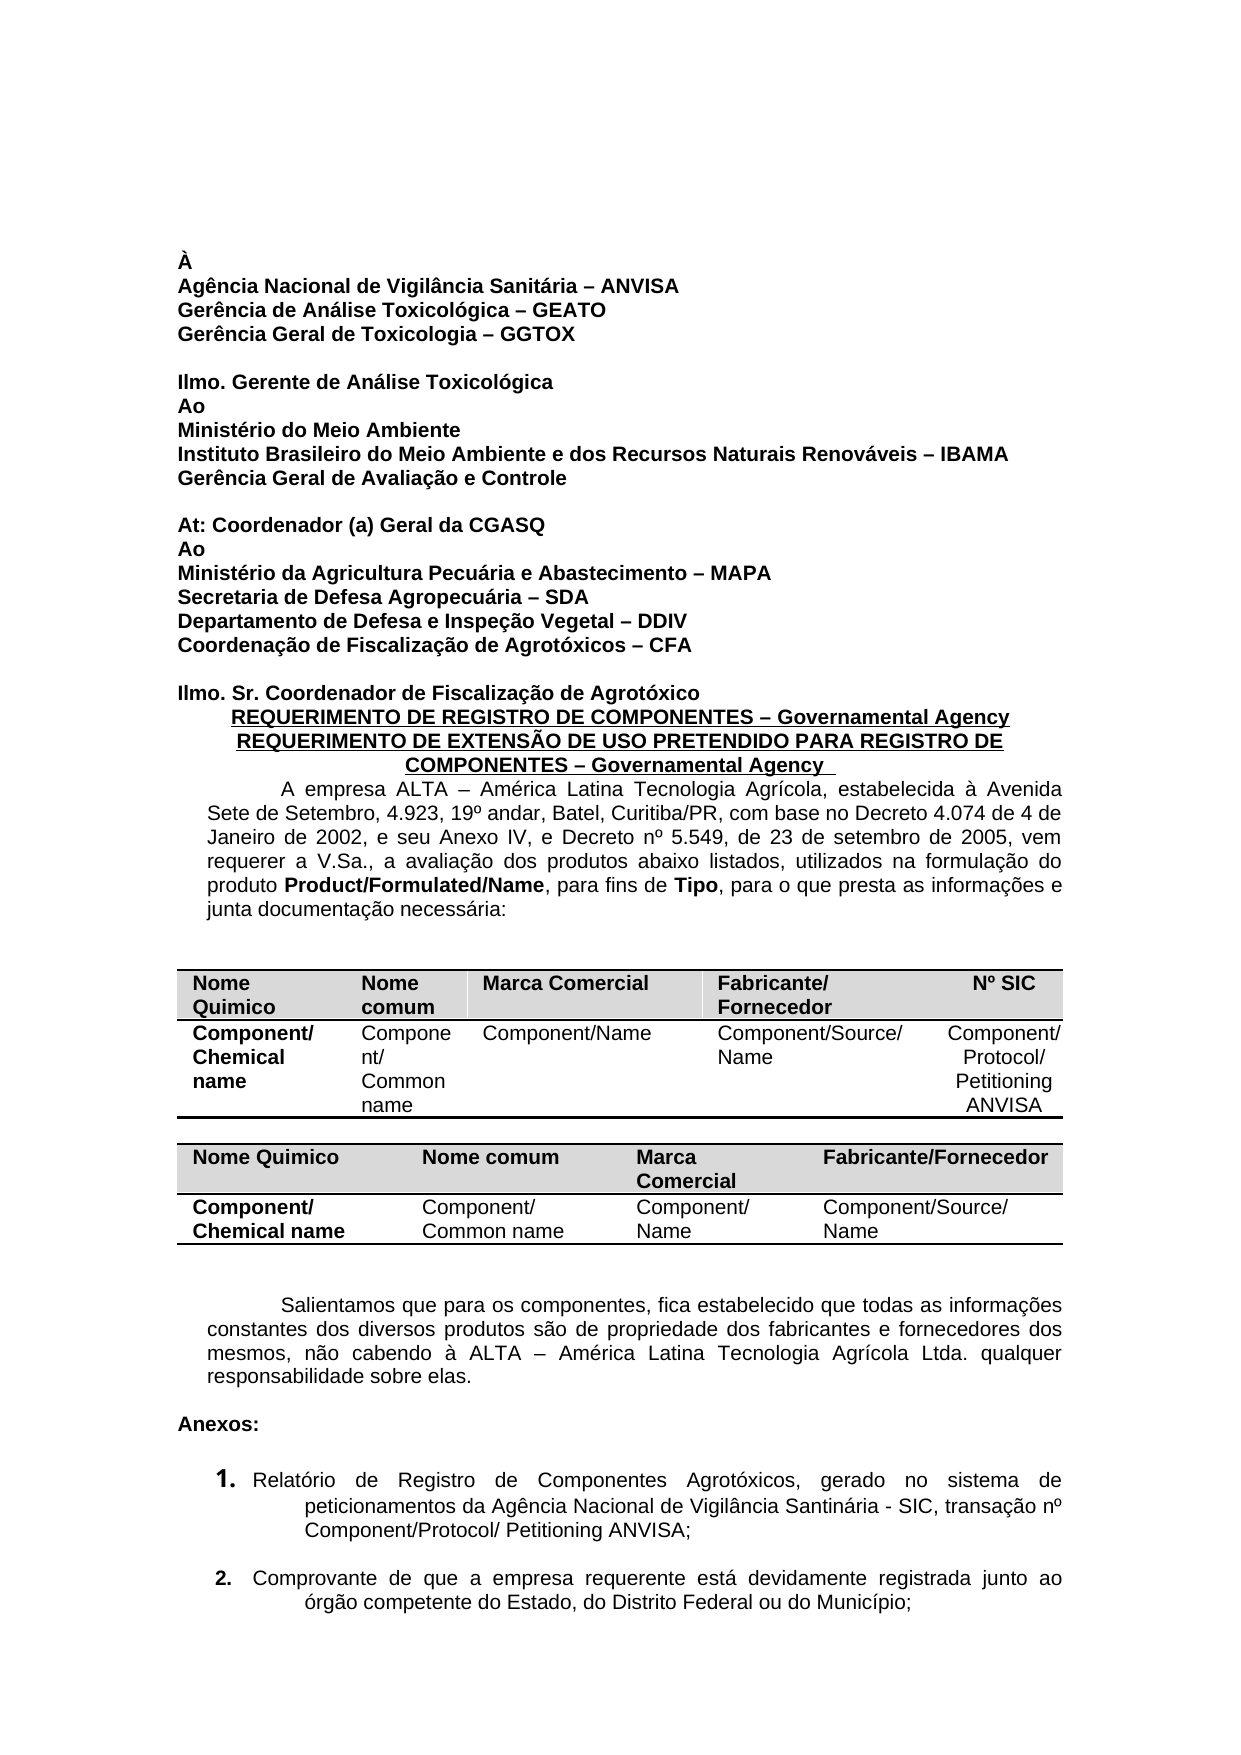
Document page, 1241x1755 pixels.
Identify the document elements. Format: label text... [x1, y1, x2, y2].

text At: Coordenador (a) Geral da CGASQ [177, 513, 1063, 537]
text Ministério do Meio Ambiente [177, 417, 1063, 441]
table_header Marca Comercial [468, 971, 702, 1018]
table_header Nome comum [407, 1145, 621, 1192]
text Instituto Brasileiro do Meio Ambiente e dos Recursos Naturais Renováveis – IBAMA [177, 441, 1063, 465]
list Relatório de Registro de Componentes Agrotóxicos, gerado no sistema de peticionamentos da Agência Nacional de Vigilância Santinária - SIC, transação nº Component/Protocol/ Petitioning ANVISA; [215, 1460, 1063, 1542]
text Gerência Geral de Avaliação e Controle [177, 465, 1063, 489]
text Secretaria de Defesa Agropecuária – SDA [177, 585, 1063, 609]
text Gerência Geral de Toxicologia – GGTOX [177, 322, 1063, 346]
table_header Fabricante/Fornecedor [703, 971, 930, 1018]
table_header Nº SIC [930, 971, 1063, 1018]
text Ilmo. Sr. Coordenador de Fiscalização de Agrotóxico [177, 681, 1063, 705]
table_cell Component/Common name [407, 1195, 621, 1242]
text A empresa ALTA – América Latina Tecnologia Agrícola, estabelecida à Avenida Sete de Setembro, 4.923, 19º andar, Batel, Curitiba/PR, com base no Decreto 4.074 de 4 de Janeiro de 2002, e seu Anexo IV, e Decreto nº 5.549, de 23 de setembro de 2005, vem requerer a V.Sa., a avaliação dos produtos abaixo listados, utilizados na formulação do produto Product/Formulated/Name, para fins de Tipo, para o que presta as informações e junta documentação necessária: [207, 777, 1063, 921]
table_header Fabricante/Fornecedor [808, 1145, 1063, 1192]
text Salientamos que para os componentes, fica estabelecido que todas as informações constantes dos diversos produtos são de propriedade dos fabricantes e fornecedores dos mesmos, não cabendo à ALTA – América Latina Tecnologia Agrícola Ltda. qualquer responsabilidade sobre elas. [207, 1292, 1063, 1388]
list Comprovante de que a empresa requerente está devidamente registrada junto ao órgão competente do Estado, do Distrito Federal ou do Município; [215, 1566, 1063, 1614]
table_cell Component/Chemical name [177, 1195, 407, 1242]
table_cell Component/Name [621, 1195, 808, 1242]
text Ministério da Agricultura Pecuária e Abastecimento – MAPA [177, 561, 1063, 585]
text Departamento de Defesa e Inspeção Vegetal – DDIV [177, 609, 1063, 633]
table_cell Component/Source/Name [808, 1195, 1063, 1242]
text REQUERIMENTO DE REGISTRO DE COMPONENTES – Governamental Agency [177, 705, 1063, 729]
table_cell Component/Protocol/ Petitioning ANVISA [930, 1021, 1063, 1116]
text Anexos: [177, 1412, 1063, 1436]
table_header Nome Quimico [177, 971, 346, 1018]
text REQUERIMENTO DE EXTENSÃO DE USO PRETENDIDO PARA REGISTRO DE COMPONENTES – Governamental Agency [177, 729, 1063, 777]
text Ao [177, 393, 1063, 417]
text Ao [177, 537, 1063, 561]
text Ilmo. Gerente de Análise Toxicológica [177, 369, 1063, 393]
table_header Nome comum [346, 971, 467, 1018]
table_header Nome Quimico [177, 1145, 407, 1192]
text Agência Nacional de Vigilância Sanitária – ANVISA [177, 274, 1063, 298]
text Gerência de Análise Toxicológica – GEATO [177, 298, 1063, 322]
table_cell Component/Source/Name [703, 1021, 930, 1116]
table_cell Component/Chemical name [177, 1021, 346, 1116]
text Coordenação de Fiscalização de Agrotóxicos – CFA [177, 633, 1063, 657]
text À [177, 250, 1063, 274]
table_header Marca Comercial [621, 1145, 808, 1192]
table_cell Component/Name [468, 1021, 702, 1116]
table_cell Component/Common name [346, 1021, 467, 1116]
